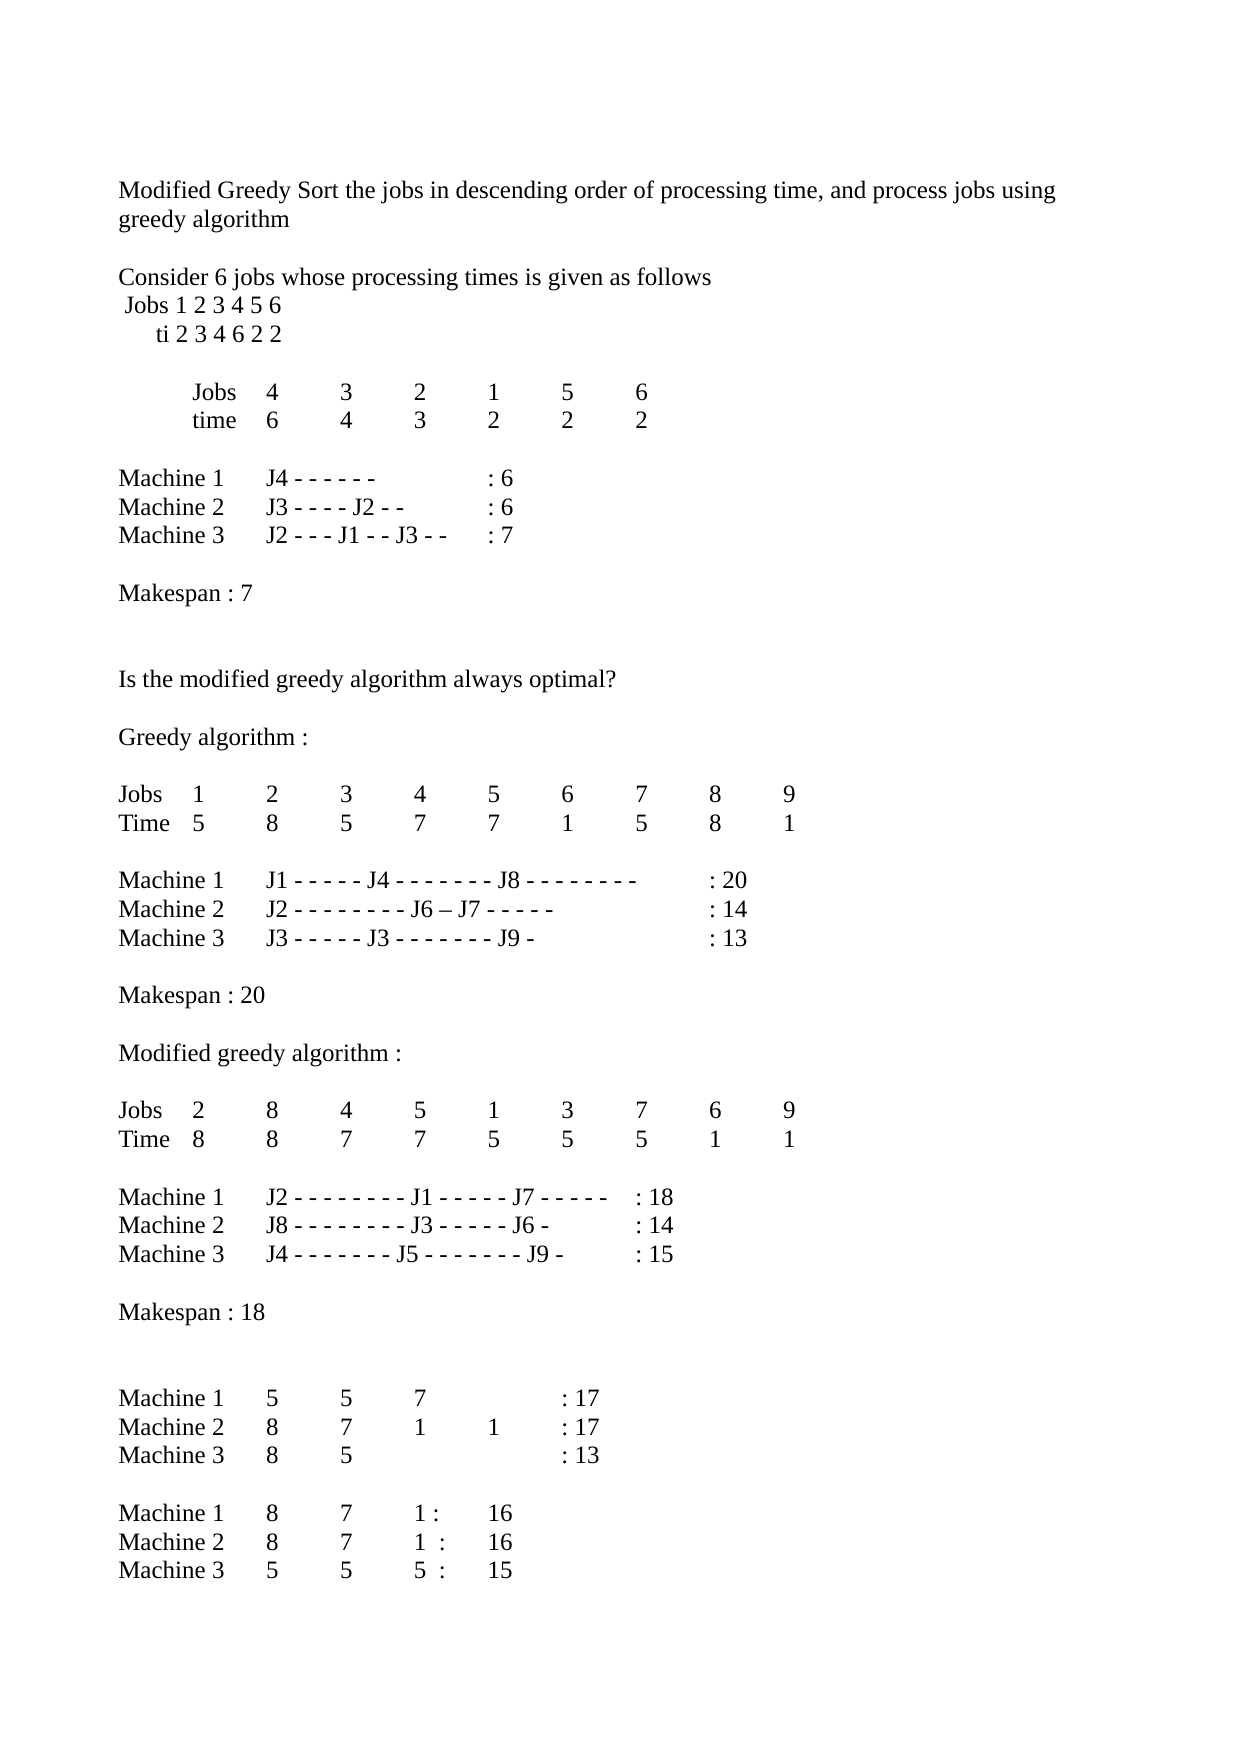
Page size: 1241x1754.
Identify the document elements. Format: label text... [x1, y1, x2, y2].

text Machine 2 J8 - - - - - - - - J3 - - - - - J6 - : 14 [118, 1211, 1122, 1239]
text Makespan : 7 [118, 578, 1122, 607]
text Machine 1 J1 - - - - - J4 - - - - - - - J8 - - - - - - - - : 20 [118, 866, 1122, 894]
text Machine 2 J2 - - - - - - - - J6 – J7 - - - - - : 14 [118, 894, 1122, 923]
text Machine 1 J2 - - - - - - - - J1 - - - - - J7 - - - - - : 18 [118, 1182, 1122, 1211]
text Consider 6 jobs whose processing times is given as follows [118, 262, 1122, 291]
text Machine 2 J3 - - - - J2 - - : 6 [118, 492, 1122, 521]
text Jobs 2 8 4 5 1 3 7 6 9 [118, 1096, 1122, 1124]
text Greedy algorithm : [118, 722, 1122, 751]
text Machine 1 5 5 7 : 17 [118, 1383, 1122, 1412]
text Machine 1 J4 - - - - - - : 6 [118, 463, 1122, 492]
text Machine 3 J4 - - - - - - - J5 - - - - - - - J9 - : 15 [118, 1239, 1122, 1268]
text time 6 4 3 2 2 2 [118, 406, 1122, 434]
text Modified Greedy Sort the jobs in descending order of processing time, and process jobs using greedy algorithm [118, 176, 1122, 233]
text Is the modified greedy algorithm always optimal? [118, 664, 1122, 693]
text Machine 1 8 7 1 : 16 [118, 1498, 1122, 1527]
text Modified greedy algorithm : [118, 1038, 1122, 1067]
text Makespan : 20 [118, 981, 1122, 1009]
text ti 2 3 4 6 2 2 [118, 319, 1122, 348]
text Jobs 4 3 2 1 5 6 [118, 377, 1122, 406]
text Jobs 1 2 3 4 5 6 7 8 9 [118, 779, 1122, 808]
text Jobs 1 2 3 4 5 6 [118, 291, 1122, 319]
text Machine 2 8 7 1 1 : 17 [118, 1412, 1122, 1441]
text Machine 2 8 7 1 : 16 [118, 1527, 1122, 1556]
text Machine 3 J3 - - - - - J3 - - - - - - - J9 - : 13 [118, 923, 1122, 952]
text Time 5 8 5 7 7 1 5 8 1 [118, 808, 1122, 837]
text Machine 3 J2 - - - J1 - - J3 - - : 7 [118, 521, 1122, 549]
text Machine 3 8 5 : 13 [118, 1441, 1122, 1469]
text Machine 3 5 5 5 : 15 [118, 1556, 1122, 1584]
text Makespan : 18 [118, 1297, 1122, 1326]
text Time 8 8 7 7 5 5 5 1 1 [118, 1124, 1122, 1153]
